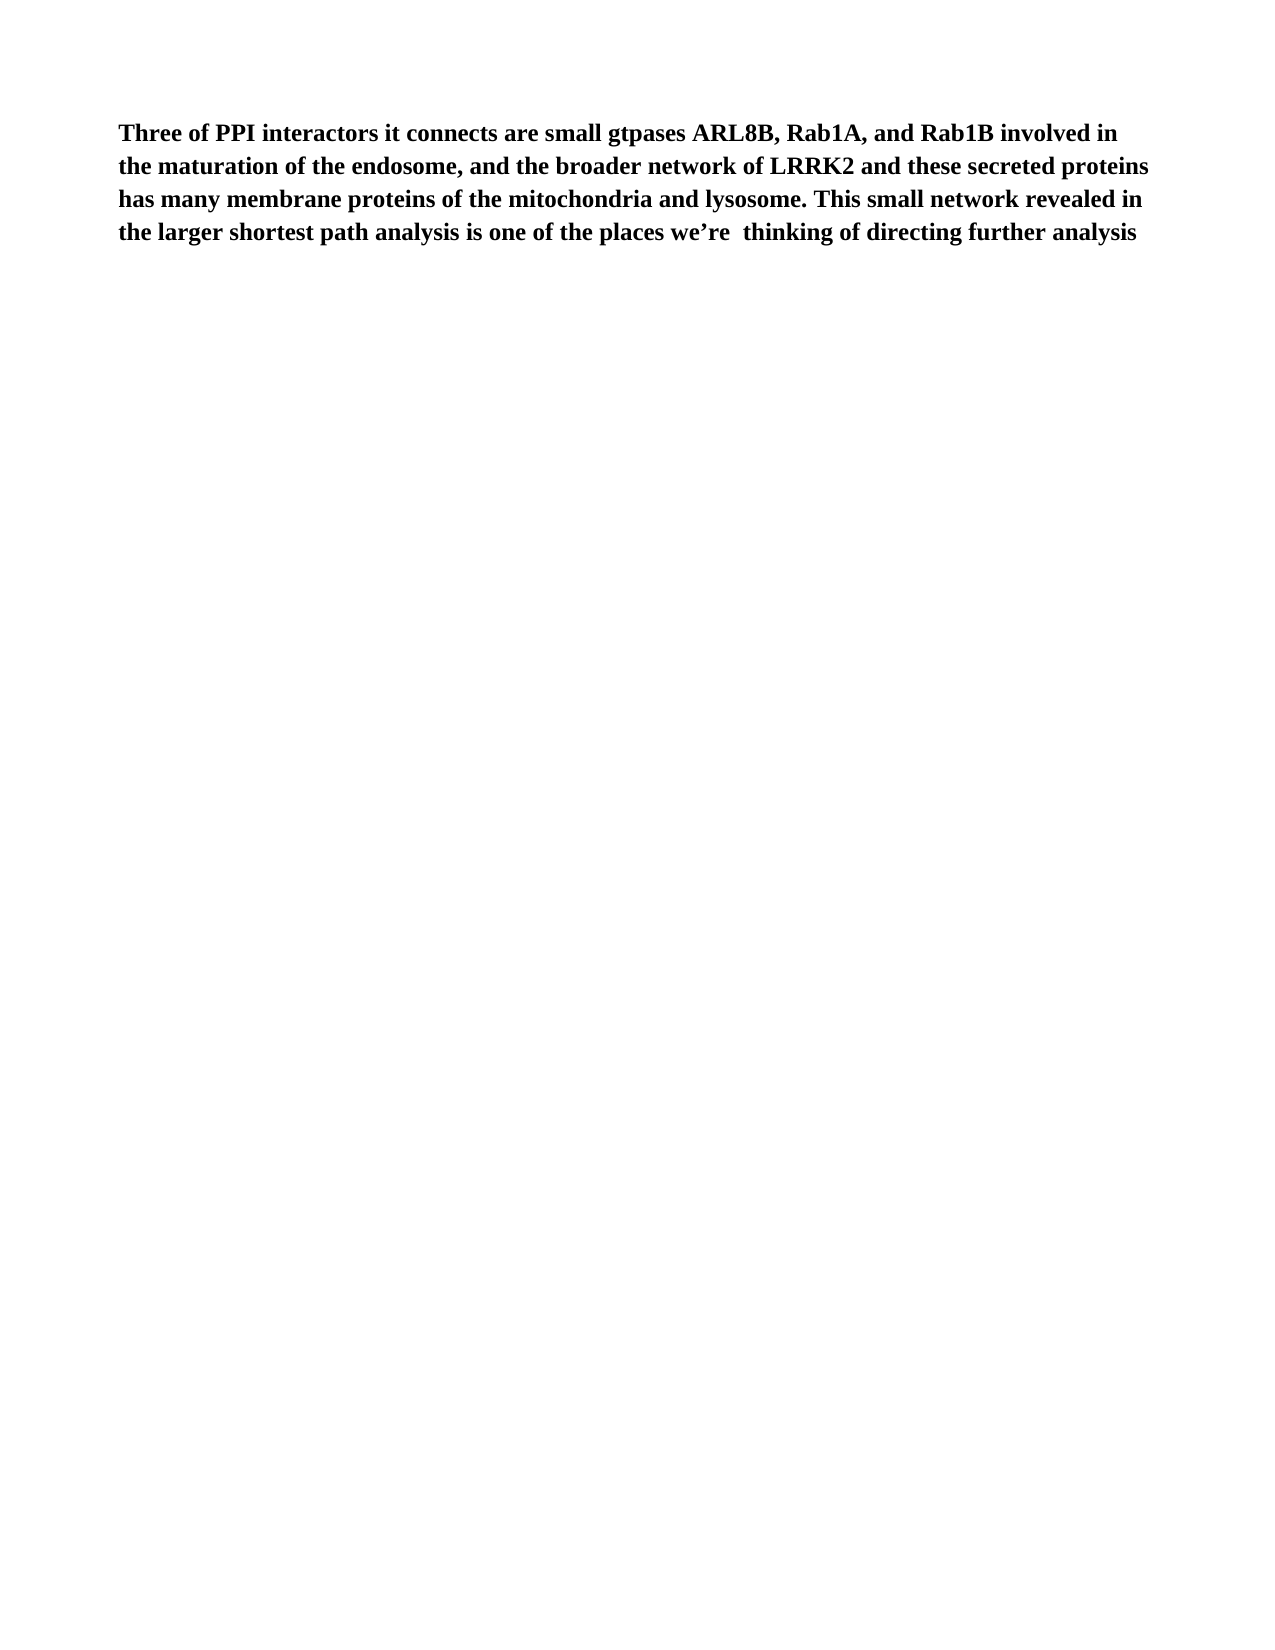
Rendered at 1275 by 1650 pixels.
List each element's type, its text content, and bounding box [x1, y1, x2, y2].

text Three of PPI interactors it connects are small gtpases ARL8B, Rab1A, and Rab1B involved in the maturation of the endosome, and the broader network of LRRK2 and these secreted proteins has many membrane proteins of the mitochondria and lysosome. This small network revealed in the larger shortest path analysis is one of the places we’re thinking of directing further analysis [118, 118, 1157, 246]
